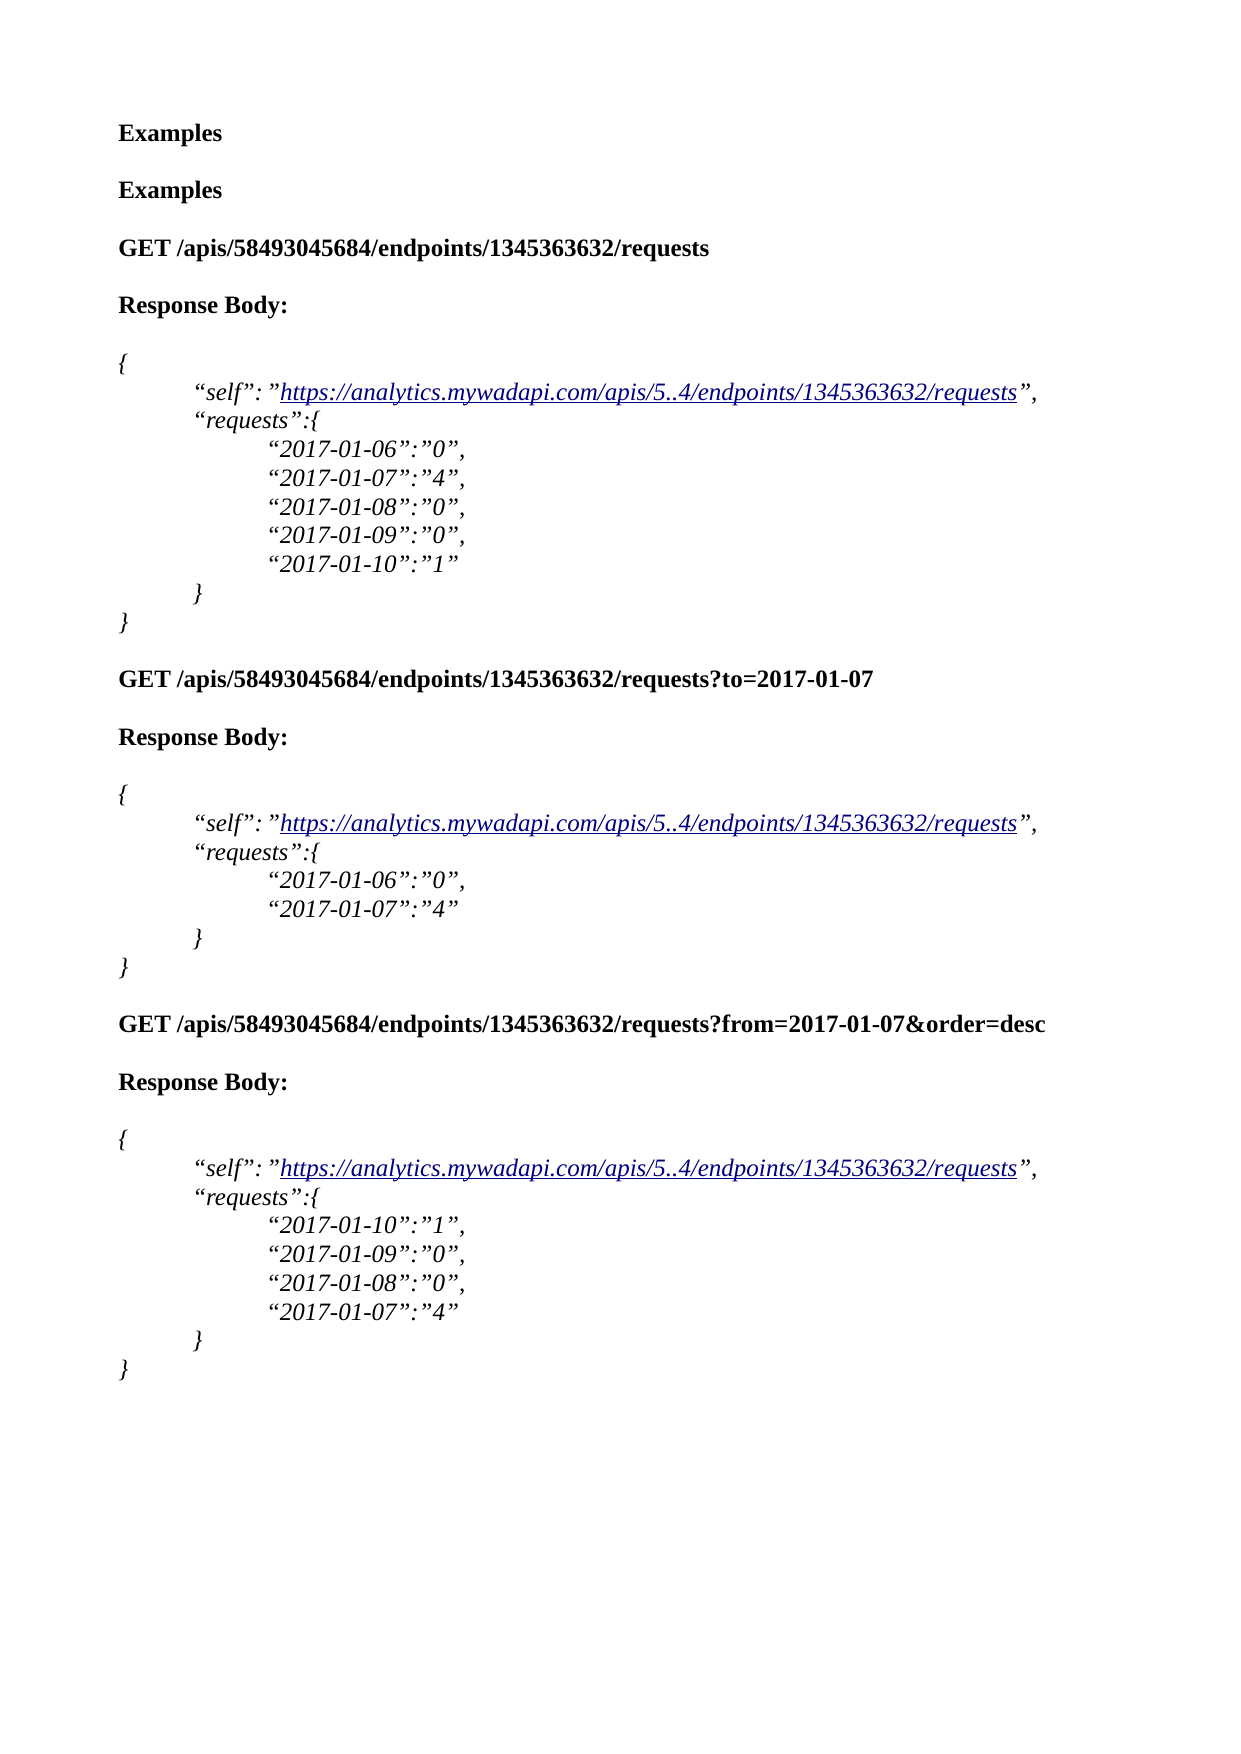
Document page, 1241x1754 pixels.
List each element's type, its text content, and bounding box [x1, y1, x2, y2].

text “2017-01-10”:”1”, [118, 1211, 1122, 1239]
text } [118, 952, 1122, 981]
text { [118, 348, 1122, 377]
text GET /apis/58493045684/endpoints/1345363632/requests?to=2017-01-07 [118, 664, 1122, 693]
text } [118, 578, 1122, 607]
text “self”: ”https://analytics.mywadapi.com/apis/5..4/endpoints/1345363632/requests”, [118, 377, 1122, 406]
text Response Body: [118, 722, 1122, 751]
text “requests”:{ [118, 1182, 1122, 1211]
text “self”: ”https://analytics.mywadapi.com/apis/5..4/endpoints/1345363632/requests”, [118, 1153, 1122, 1182]
text “2017-01-06”:”0”, [118, 866, 1122, 894]
text “self”: ”https://analytics.mywadapi.com/apis/5..4/endpoints/1345363632/requests”, [118, 808, 1122, 837]
text “2017-01-06”:”0”, [118, 434, 1122, 463]
text GET /apis/58493045684/endpoints/1345363632/requests?from=2017-01-07&order=desc [118, 1009, 1122, 1038]
text “2017-01-08”:”0”, [118, 1268, 1122, 1297]
text { [118, 779, 1122, 808]
text “2017-01-07”:”4”, [118, 463, 1122, 492]
text “2017-01-08”:”0”, [118, 492, 1122, 521]
text Examples [118, 176, 1122, 204]
text } [118, 1326, 1122, 1354]
text Examples [118, 118, 1122, 147]
text “requests”:{ [118, 406, 1122, 434]
text Response Body: [118, 291, 1122, 319]
text Response Body: [118, 1067, 1122, 1096]
text “2017-01-09”:”0”, [118, 521, 1122, 549]
text “2017-01-07”:”4” [118, 894, 1122, 923]
text } [118, 607, 1122, 636]
text } [118, 1354, 1122, 1383]
text } [118, 923, 1122, 952]
text { [118, 1124, 1122, 1153]
text “2017-01-10”:”1” [118, 549, 1122, 578]
text “requests”:{ [118, 837, 1122, 866]
text “2017-01-07”:”4” [118, 1297, 1122, 1326]
text GET /apis/58493045684/endpoints/1345363632/requests [118, 233, 1122, 262]
text “2017-01-09”:”0”, [118, 1239, 1122, 1268]
